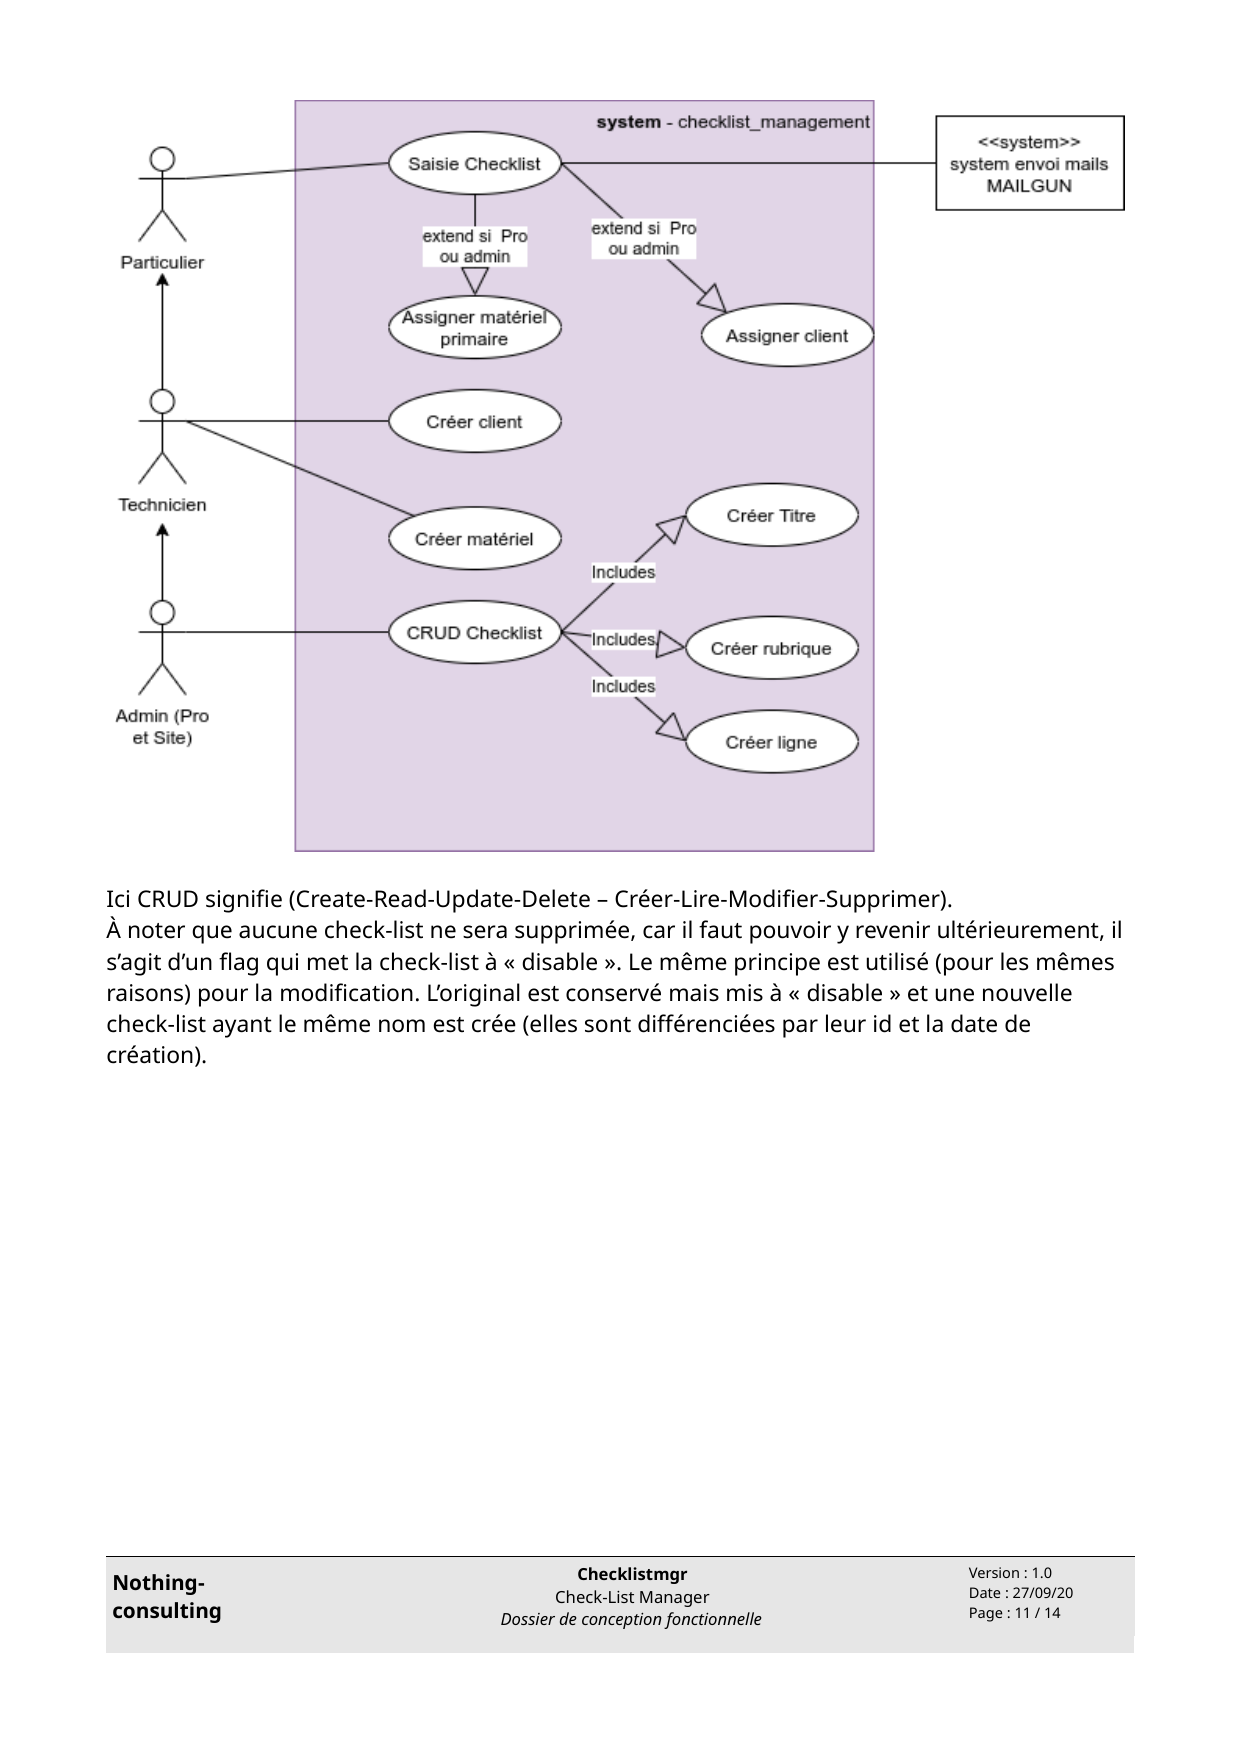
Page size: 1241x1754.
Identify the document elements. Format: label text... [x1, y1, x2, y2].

text À noter que aucune check-list ne sera supprimée, car il faut pouvoir y revenir ultérieurement, il s’agit d’un flag qui met la check-list à « disable ». Le même principe est utilisé (pour les mêmes raisons) pour la modification. L’original est conservé mais mis à « disable » et une nouvelle check-list ayant le même nom est crée (elles sont différenciées par leur id et la date de création). [106, 914, 1134, 1071]
picture [115, 100, 1125, 852]
text Ici CRUD signifie (Create-Read-Update-Delete – Créer-Lire-Modifier-Supprimer). [106, 883, 1134, 914]
